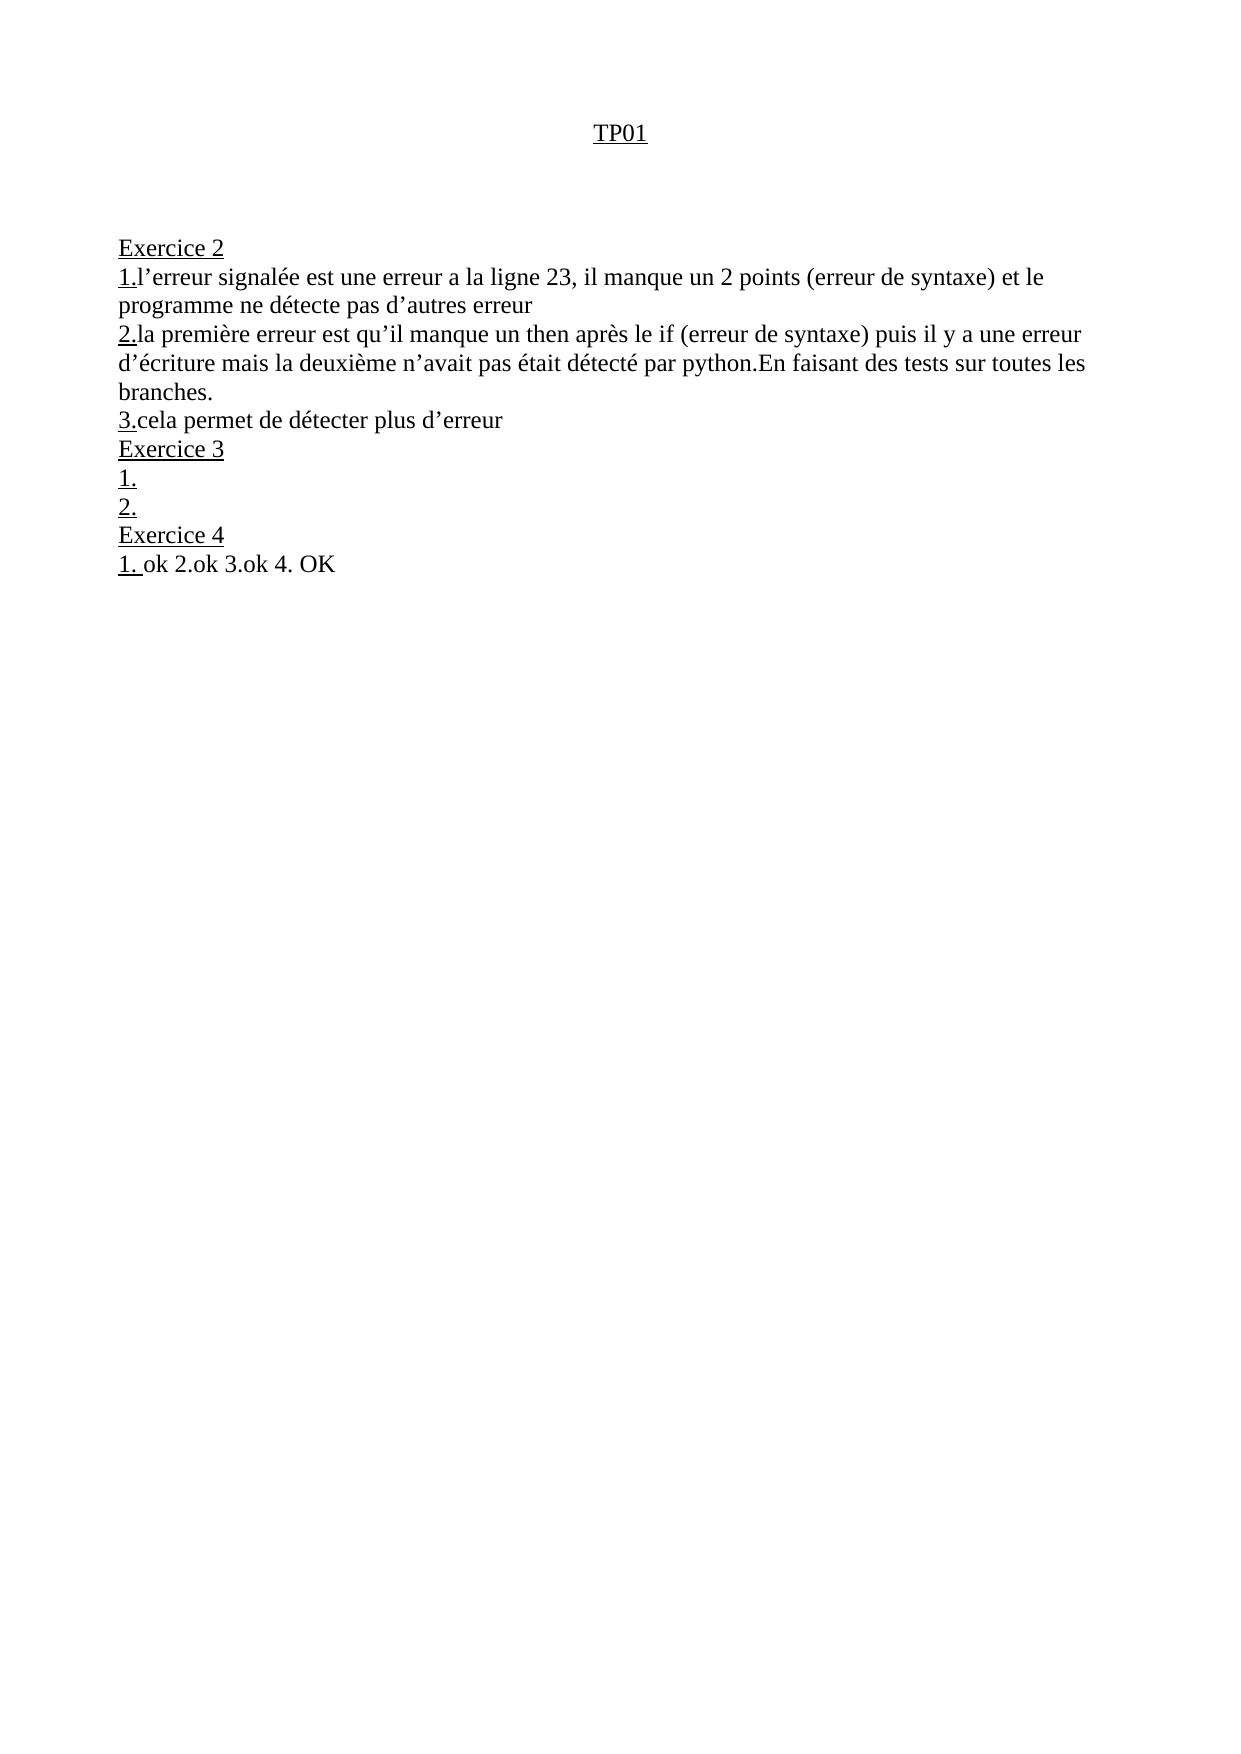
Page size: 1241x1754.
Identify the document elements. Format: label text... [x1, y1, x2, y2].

text Exercice 3 [118, 434, 1122, 463]
text Exercice 4 [118, 521, 1122, 549]
text 2.la première erreur est qu’il manque un then après le if (erreur de syntaxe) puis il y a une erreur d’écriture mais la deuxième n’avait pas était détecté par python.En faisant des tests sur toutes les branches. [118, 319, 1122, 406]
text 1.l’erreur signalée est une erreur a la ligne 23, il manque un 2 points (erreur de syntaxe) et le programme ne détecte pas d’autres erreur [118, 262, 1122, 319]
text 2. [118, 492, 1122, 521]
text 1. ok 2.ok 3.ok 4. OK [118, 549, 1122, 578]
text Exercice 2 [118, 233, 1122, 262]
text 1. [118, 463, 1122, 492]
text TP01 [118, 118, 1122, 147]
text 3.cela permet de détecter plus d’erreur [118, 406, 1122, 434]
